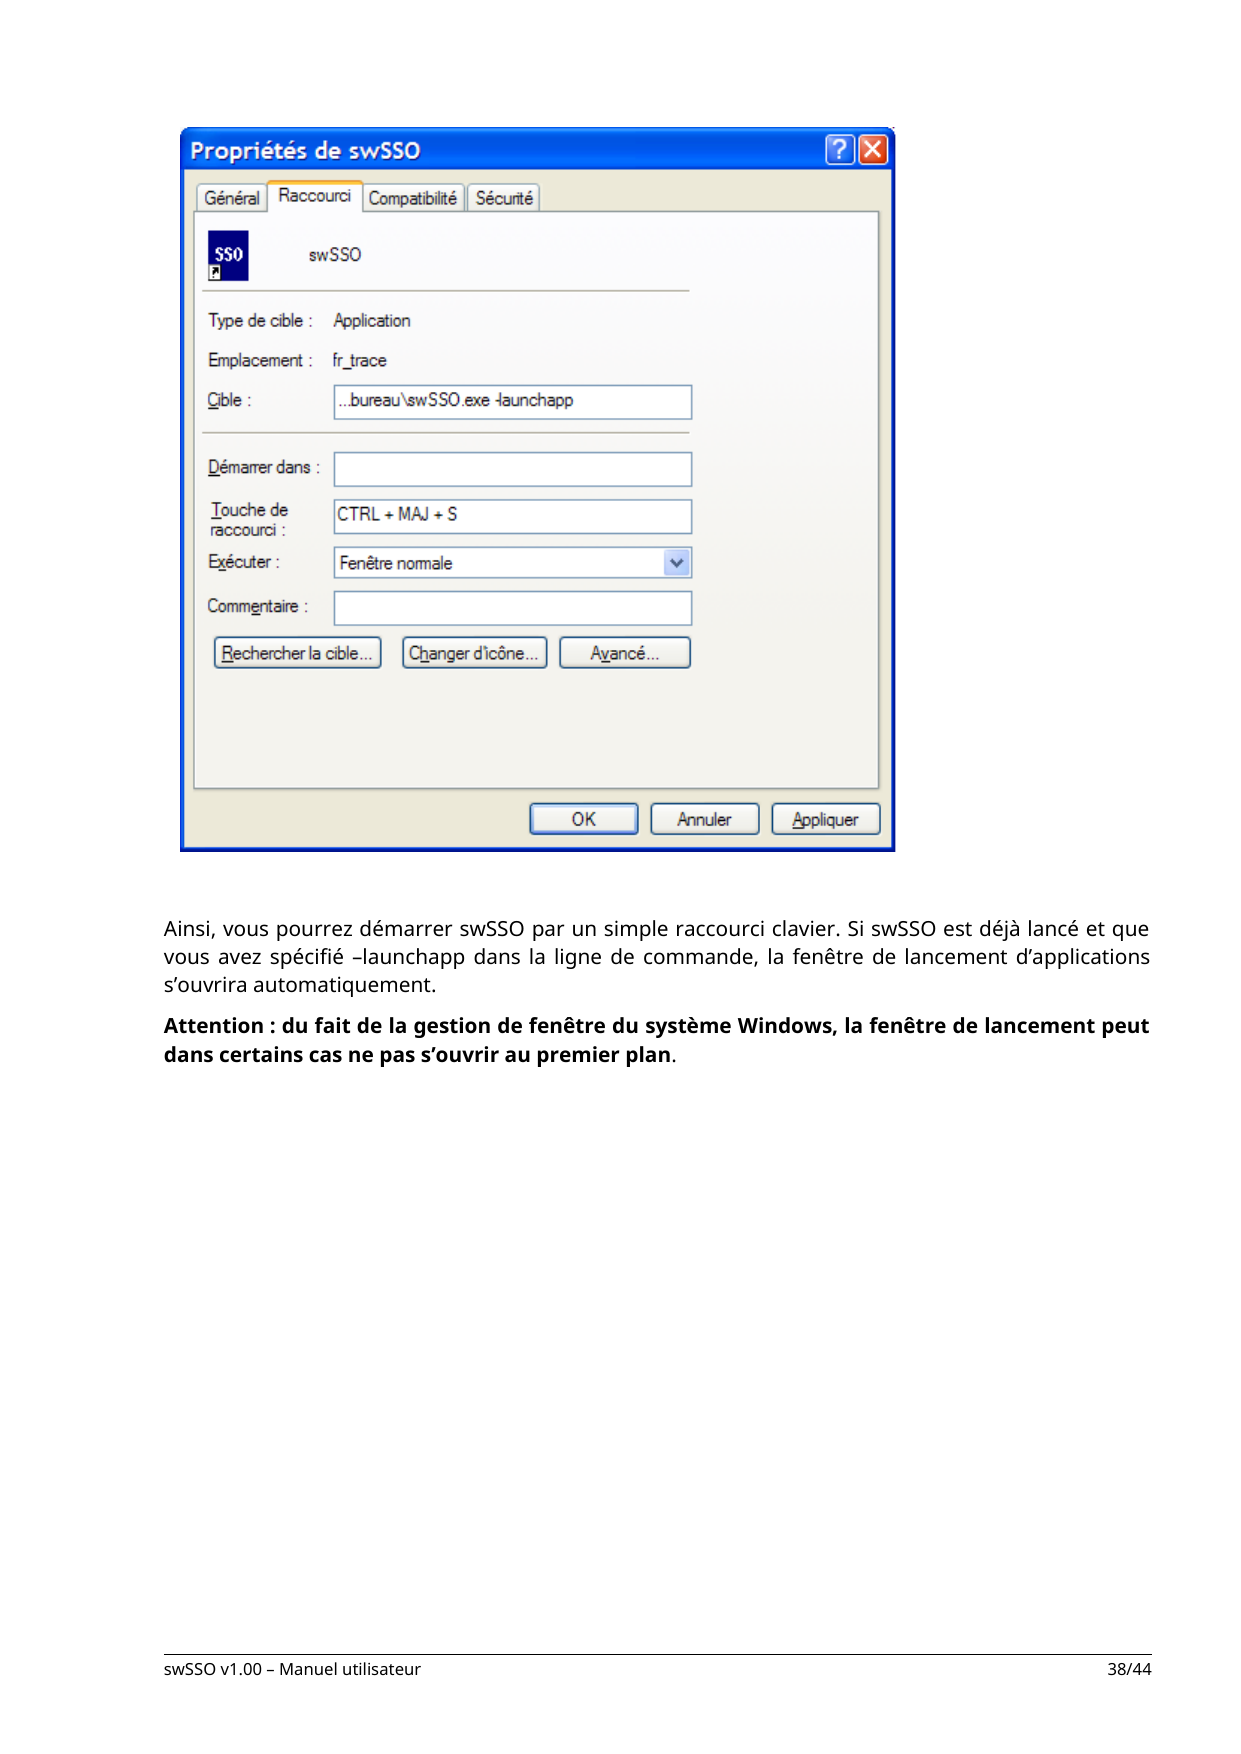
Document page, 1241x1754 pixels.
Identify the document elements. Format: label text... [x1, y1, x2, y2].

text Ainsi, vous pourrez démarrer swSSO par un simple raccourci clavier. Si swSSO est déjà lancé et que vous avez spécifié –launchapp dans la ligne de commande, la fenêtre de lancement d’applications s’ouvrira automatiquement. [164, 914, 1152, 999]
text Attention : du fait de la gestion de fenêtre du système Windows, la fenêtre de lancement peut dans certains cas ne pas s’ouvrir au premier plan. [164, 1012, 1152, 1068]
picture [180, 127, 896, 852]
